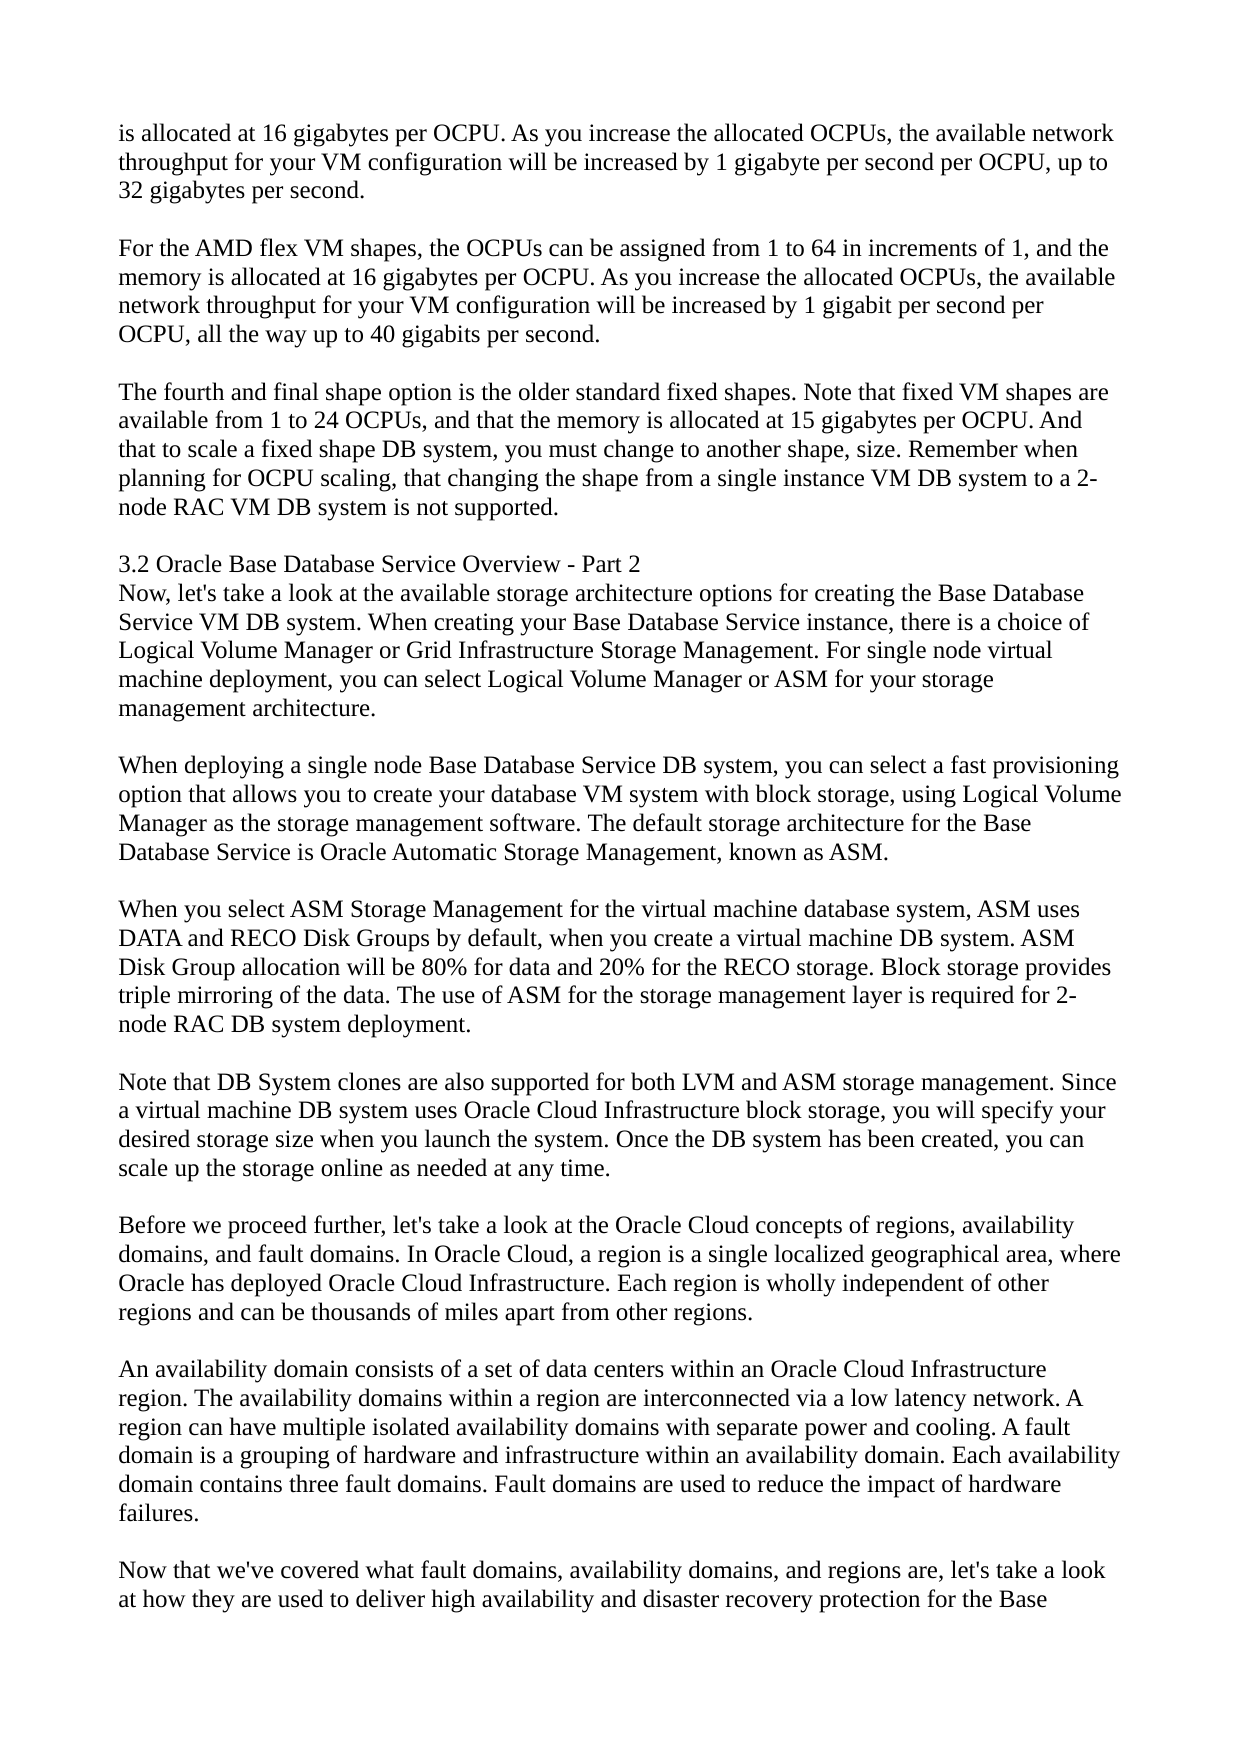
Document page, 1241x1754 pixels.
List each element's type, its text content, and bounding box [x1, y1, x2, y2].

text is allocated at 16 gigabytes per OCPU. As you increase the allocated OCPUs, the available network throughput for your VM configuration will be increased by 1 gigabyte per second per OCPU, up to 32 gigabytes per second. [118, 118, 1122, 204]
text An availability domain consists of a set of data centers within an Oracle Cloud Infrastructure region. The availability domains within a region are interconnected via a low latency network. A region can have multiple isolated availability domains with separate power and cooling. A fault domain is a grouping of hardware and infrastructure within an availability domain. Each availability domain contains three fault domains. Fault domains are used to reduce the impact of hardware failures. [118, 1354, 1122, 1527]
text For the AMD flex VM shapes, the OCPUs can be assigned from 1 to 64 in increments of 1, and the memory is allocated at 16 gigabytes per OCPU. As you increase the allocated OCPUs, the available network throughput for your VM configuration will be increased by 1 gigabit per second per OCPU, all the way up to 40 gigabits per second. [118, 233, 1122, 348]
text When deploying a single node Base Database Service DB system, you can select a fast provisioning option that allows you to create your database VM system with block storage, using Logical Volume Manager as the storage management software. The default storage architecture for the Base Database Service is Oracle Automatic Storage Management, known as ASM. [118, 751, 1122, 866]
text Now that we've covered what fault domains, availability domains, and regions are, let's take a look at how they are used to deliver high availability and disaster recovery protection for the Base [118, 1556, 1122, 1613]
text The fourth and final shape option is the older standard fixed shapes. Note that fixed VM shapes are available from 1 to 24 OCPUs, and that the memory is allocated at 15 gigabytes per OCPU. And that to scale a fixed shape DB system, you must change to another shape, size. Remember when planning for OCPU scaling, that changing the shape from a single instance VM DB system to a 2-node RAC VM DB system is not supported. [118, 377, 1122, 521]
text 3.2 Oracle Base Database Service Overview - Part 2 [118, 549, 1122, 578]
text When you select ASM Storage Management for the virtual machine database system, ASM uses DATA and RECO Disk Groups by default, when you create a virtual machine DB system. ASM Disk Group allocation will be 80% for data and 20% for the RECO storage. Block storage provides triple mirroring of the data. The use of ASM for the storage management layer is required for 2-node RAC DB system deployment. [118, 894, 1122, 1038]
text Note that DB System clones are also supported for both LVM and ASM storage management. Since a virtual machine DB system uses Oracle Cloud Infrastructure block storage, you will specify your desired storage size when you launch the system. Once the DB system has been created, you can scale up the storage online as needed at any time. [118, 1067, 1122, 1182]
text Before we proceed further, let's take a look at the Oracle Cloud concepts of regions, availability domains, and fault domains. In Oracle Cloud, a region is a single localized geographical area, where Oracle has deployed Oracle Cloud Infrastructure. Each region is wholly independent of other regions and can be thousands of miles apart from other regions. [118, 1211, 1122, 1326]
text Now, let's take a look at the available storage architecture options for creating the Base Database Service VM DB system. When creating your Base Database Service instance, there is a choice of Logical Volume Manager or Grid Infrastructure Storage Management. For single node virtual machine deployment, you can select Logical Volume Manager or ASM for your storage management architecture. [118, 578, 1122, 722]
